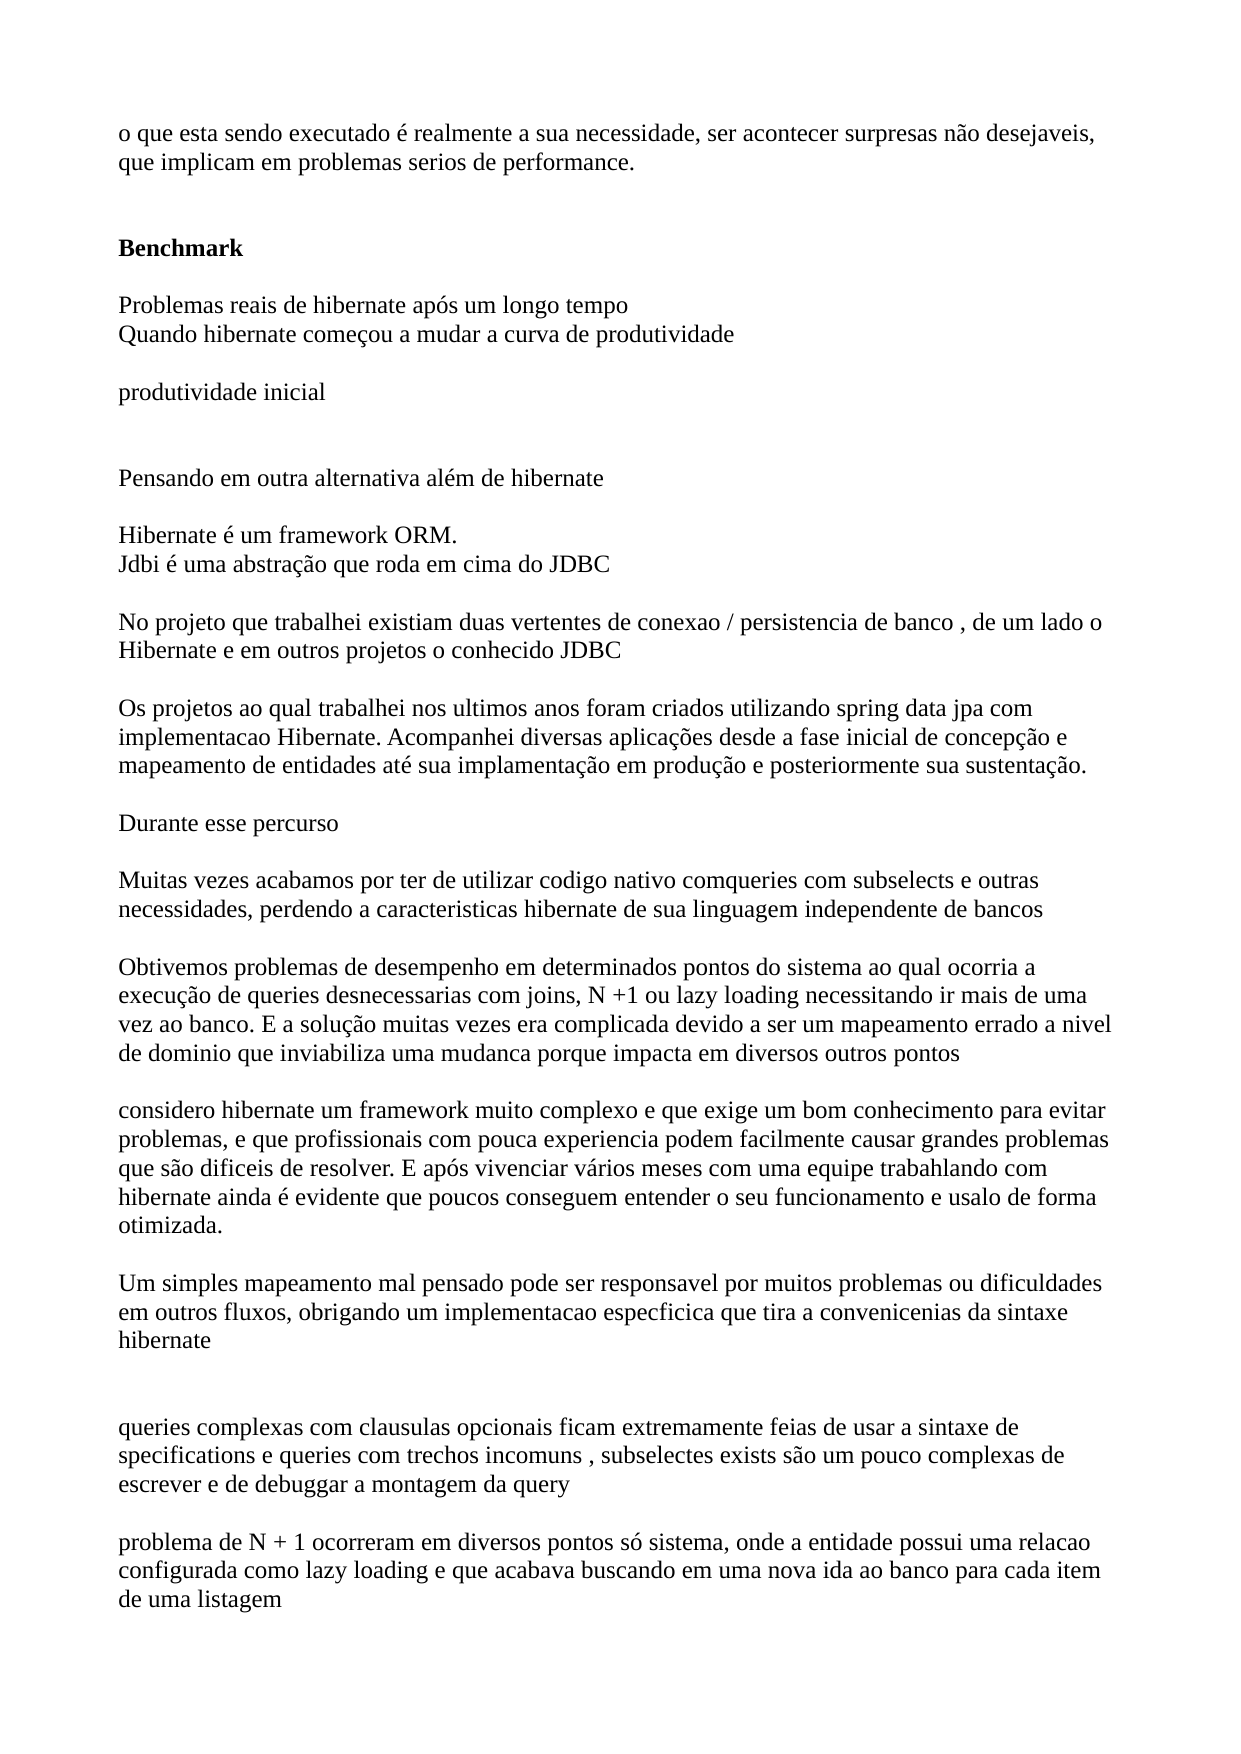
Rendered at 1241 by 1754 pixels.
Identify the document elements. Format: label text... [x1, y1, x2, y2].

text queries complexas com clausulas opcionais ficam extremamente feias de usar a sintaxe de specifications e queries com trechos incomuns , subselectes exists são um pouco complexas de escrever e de debuggar a montagem da query [118, 1412, 1122, 1498]
text Muitas vezes acabamos por ter de utilizar codigo nativo comqueries com subselects e outras necessidades, perdendo a caracteristicas hibernate de sua linguagem independente de bancos [118, 866, 1122, 923]
text problema de N + 1 ocorreram em diversos pontos só sistema, onde a entidade possui uma relacao configurada como lazy loading e que acabava buscando em uma nova ida ao banco para cada item de uma listagem [118, 1527, 1122, 1613]
text o que esta sendo executado é realmente a sua necessidade, ser acontecer surpresas não desejaveis, que implicam em problemas serios de performance. [118, 118, 1122, 176]
text Um simples mapeamento mal pensado pode ser responsavel por muitos problemas ou dificuldades em outros fluxos, obrigando um implementacao especficica que tira a convenicenias da sintaxe hibernate [118, 1268, 1122, 1354]
text Hibernate é um framework ORM. [118, 521, 1122, 549]
text produtividade inicial [118, 377, 1122, 406]
text Pensando em outra alternativa além de hibernate [118, 463, 1122, 492]
text Jdbi é uma abstração que roda em cima do JDBC [118, 549, 1122, 578]
text Os projetos ao qual trabalhei nos ultimos anos foram criados utilizando spring data jpa com implementacao Hibernate. Acompanhei diversas aplicações desde a fase inicial de concepção e mapeamento de entidades até sua implamentação em produção e posteriormente sua sustentação. [118, 693, 1122, 779]
text Durante esse percurso [118, 808, 1122, 837]
text No projeto que trabalhei existiam duas vertentes de conexao / persistencia de banco , de um lado o Hibernate e em outros projetos o conhecido JDBC [118, 607, 1122, 664]
text Quando hibernate começou a mudar a curva de produtividade [118, 319, 1122, 348]
text considero hibernate um framework muito complexo e que exige um bom conhecimento para evitar problemas, e que profissionais com pouca experiencia podem facilmente causar grandes problemas que são dificeis de resolver. E após vivenciar vários meses com uma equipe trabahlando com hibernate ainda é evidente que poucos conseguem entender o seu funcionamento e usalo de forma otimizada. [118, 1096, 1122, 1239]
text Benchmark [118, 233, 1122, 262]
text Problemas reais de hibernate após um longo tempo [118, 291, 1122, 319]
text Obtivemos problemas de desempenho em determinados pontos do sistema ao qual ocorria a execução de queries desnecessarias com joins, N +1 ou lazy loading necessitando ir mais de uma vez ao banco. E a solução muitas vezes era complicada devido a ser um mapeamento errado a nivel de dominio que inviabiliza uma mudanca porque impacta em diversos outros pontos [118, 952, 1122, 1067]
